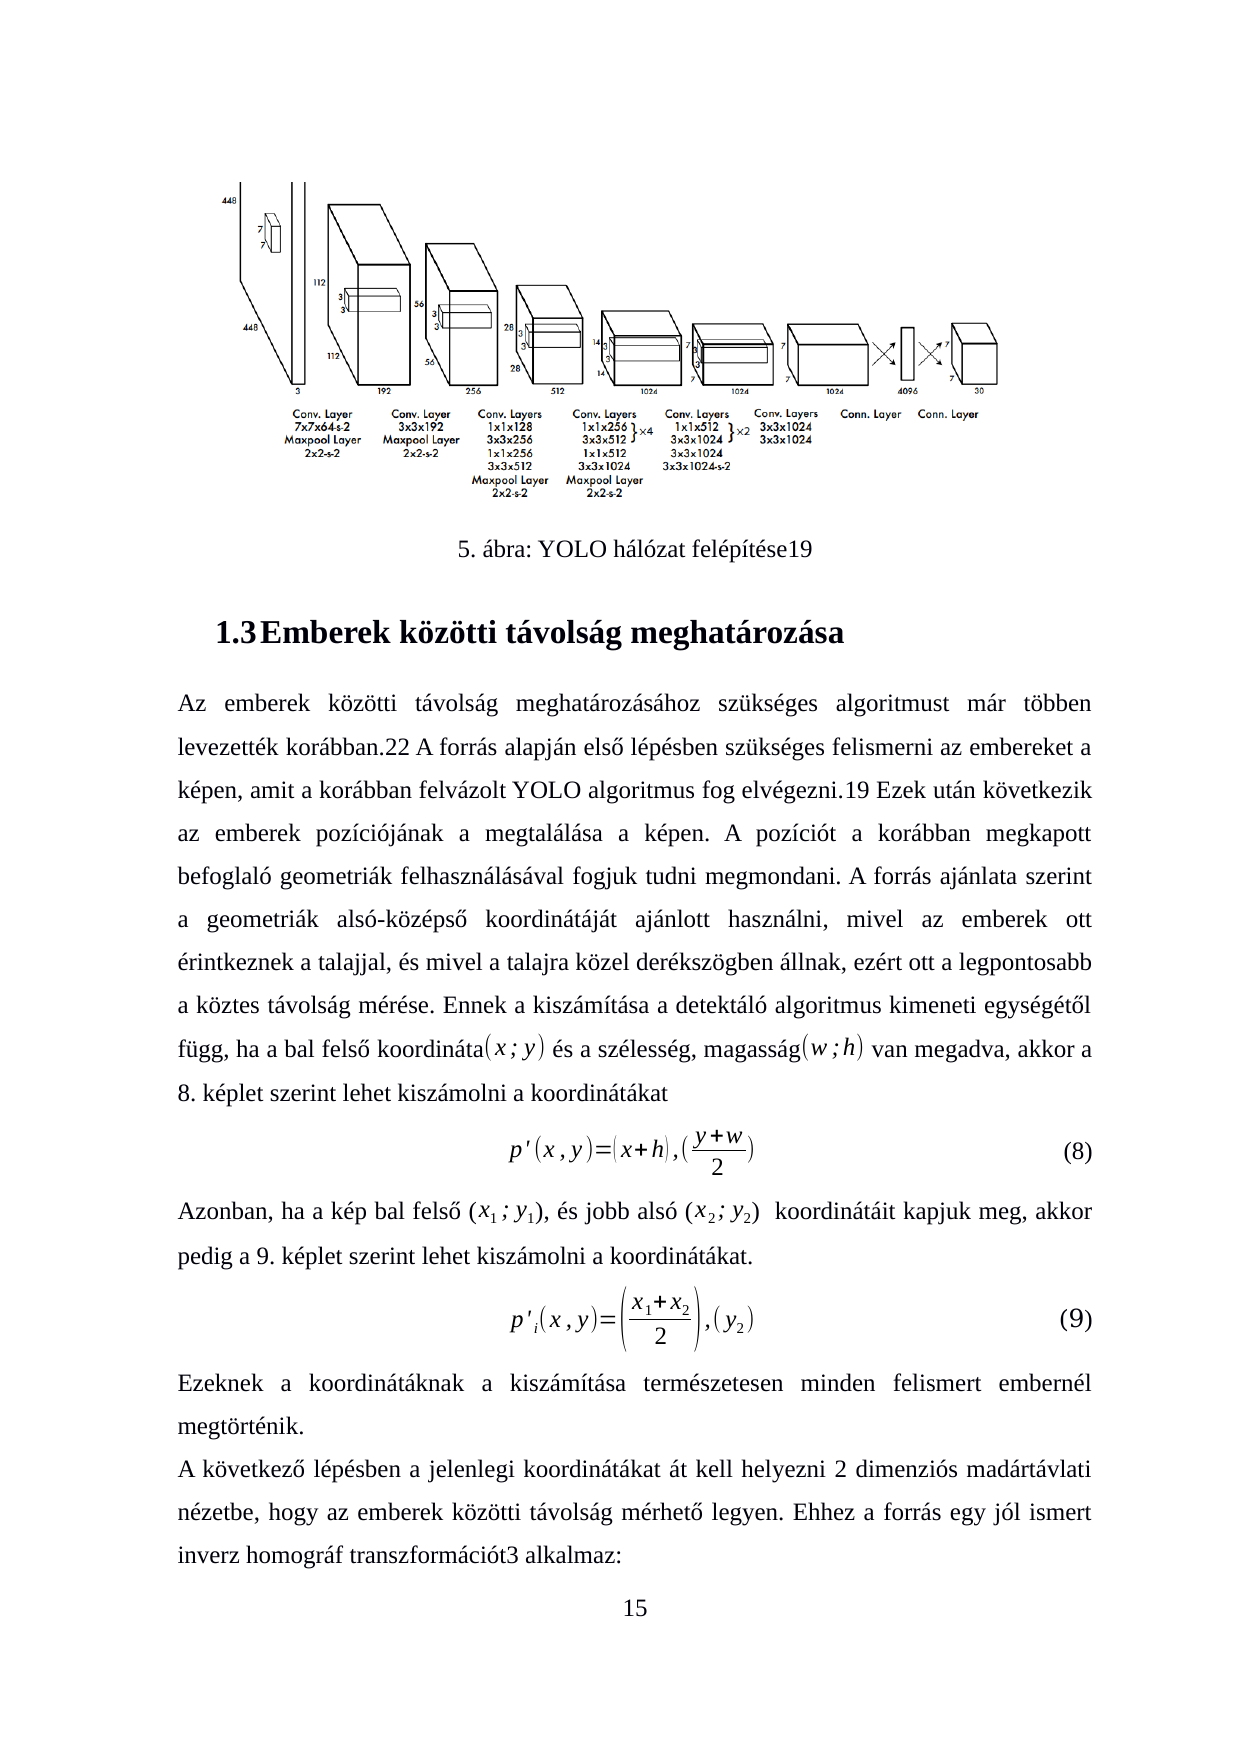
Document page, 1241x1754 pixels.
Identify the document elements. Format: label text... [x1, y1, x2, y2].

text Azonban, ha a kép bal felső (), és jobb alsó () koordinátáit kapjuk meg, akkor pedig a 9. képlet szerint lehet kiszámolni a koordinátákat. [177, 1195, 1092, 1269]
text Ezeknek a koordinátáknak a kiszámítása természetesen minden felismert embernél megtörténik. [177, 1368, 1092, 1440]
picture [214, 147, 1056, 507]
text (8) [177, 1121, 1092, 1180]
subtitle 5. ábra: YOLO hálózat felépítése[19] [177, 534, 1092, 563]
text Az emberek közötti távolság meghatározásához szükséges algoritmust már többen levezették korábban.[22] A forrás alapján első lépésben szükséges felismerni az embereket a képen, amit a korábban felvázolt YOLO algoritmus fog elvégezni.[19] Ezek után következik az emberek pozíciójának a megtalálása a képen. A pozíciót a korábban megkapott befoglaló geometriák felhasználásával fogjuk tudni megmondani. A forrás ajánlata szerint a geometriák alsó-középső koordinátáját ajánlott használni, mivel az emberek ott érintkeznek a talajjal, és mivel a talajra közel derékszögben állnak, ezért ott a legpontosabb a köztes távolság mérése. Ennek a kiszámítása a detektáló algoritmus kimeneti egységétől függ, ha a bal felső koordináta és a szélesség, magasság van megadva, akkor a 8. képlet szerint lehet kiszámolni a koordinátákat [177, 688, 1092, 1107]
subtitle Emberek közötti távolság meghatározása [215, 613, 1092, 651]
text A következő lépésben a jelenlegi koordinátákat át kell helyezni 2 dimenziós madártávlati nézetbe, hogy az emberek közötti távolság mérhető legyen. Ehhez a forrás egy jól ismert inverz homográf transzformációt[3] alkalmaz: [177, 1454, 1092, 1569]
text (9) [177, 1284, 1092, 1353]
